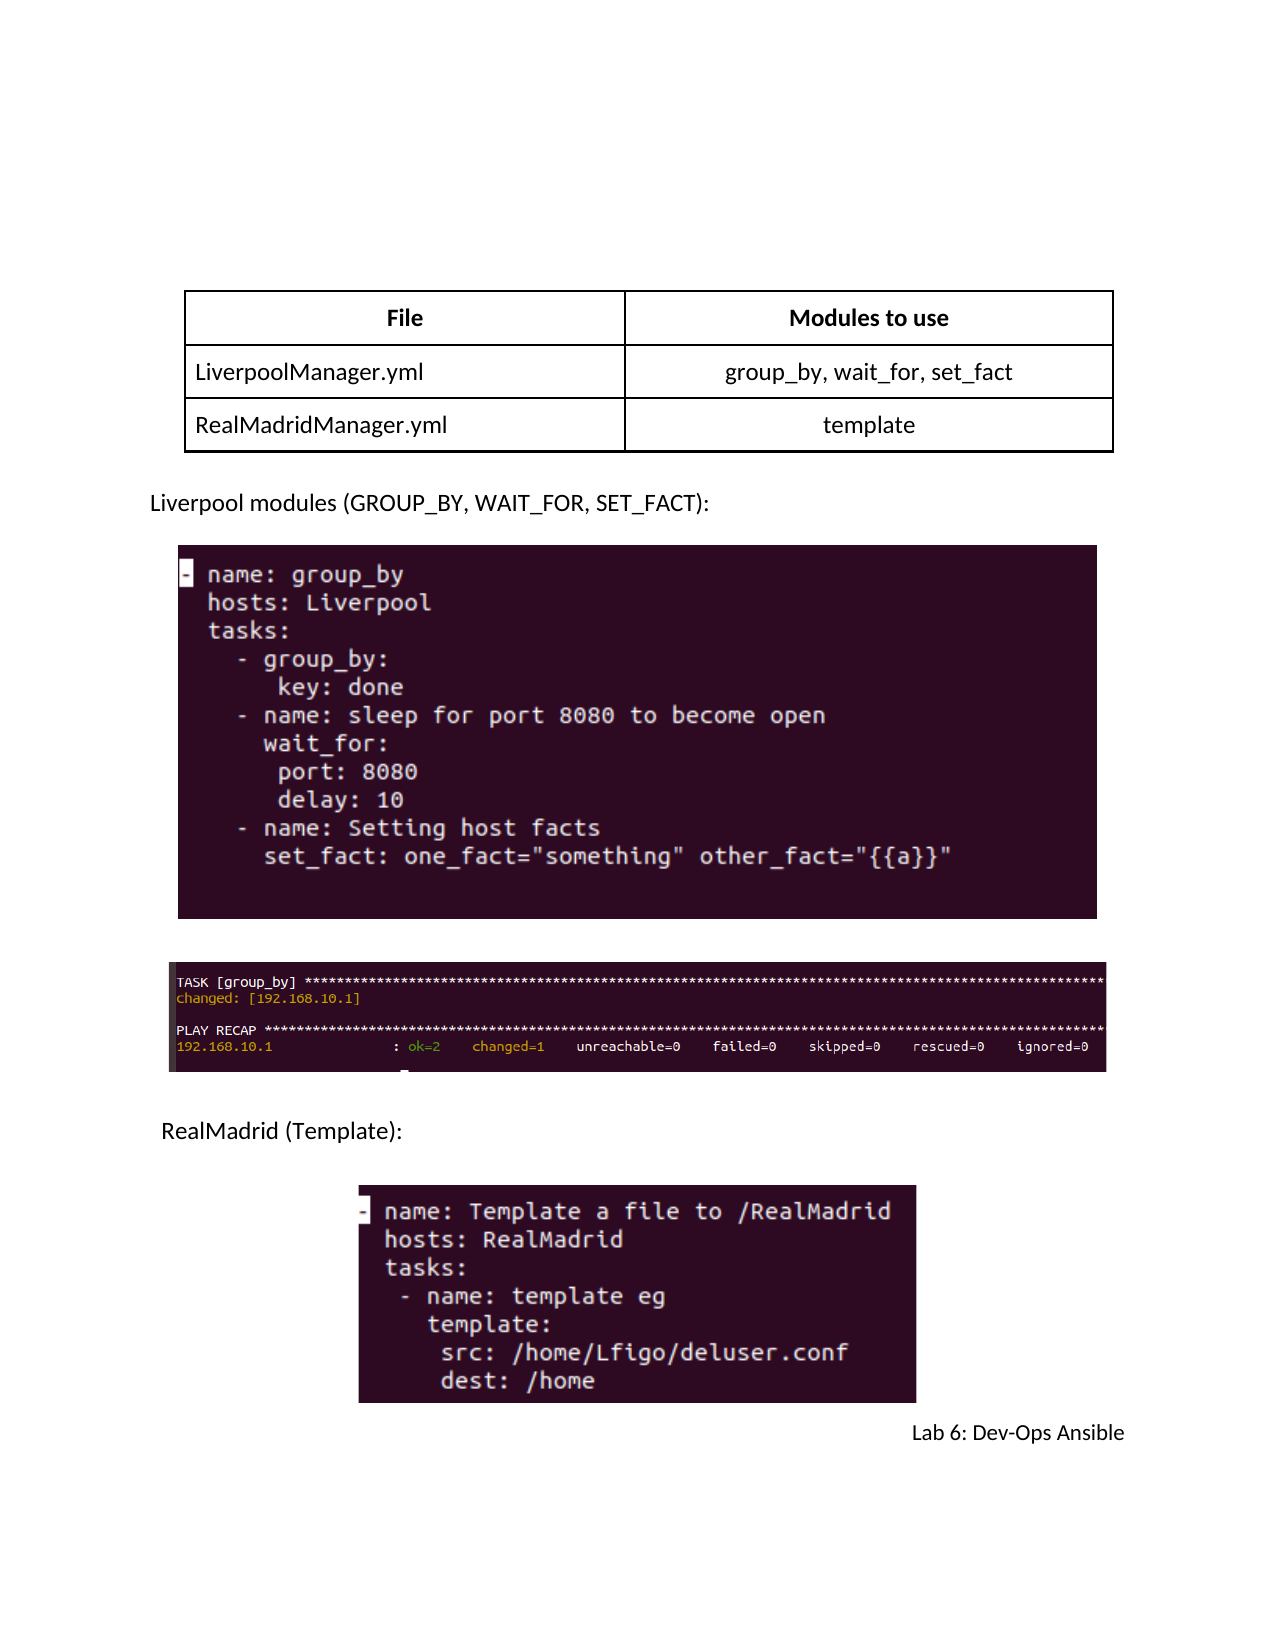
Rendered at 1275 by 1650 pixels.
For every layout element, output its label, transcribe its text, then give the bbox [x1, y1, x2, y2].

picture [358, 1185, 917, 1403]
text Liverpool modules (GROUP_BY, WAIT_FOR, SET_FACT): [150, 487, 1125, 518]
table_header Modules to use [626, 292, 1112, 343]
text RealMadrid (Template): [150, 1115, 1125, 1146]
table_header File [186, 292, 624, 343]
table_cell template [626, 399, 1112, 450]
table_cell LiverpoolManager.yml [186, 346, 624, 397]
table_cell group_by, wait_for, set_fact [626, 346, 1112, 397]
picture [168, 962, 1107, 1072]
picture [178, 545, 1097, 919]
table_cell RealMadridManager.yml [186, 399, 624, 450]
